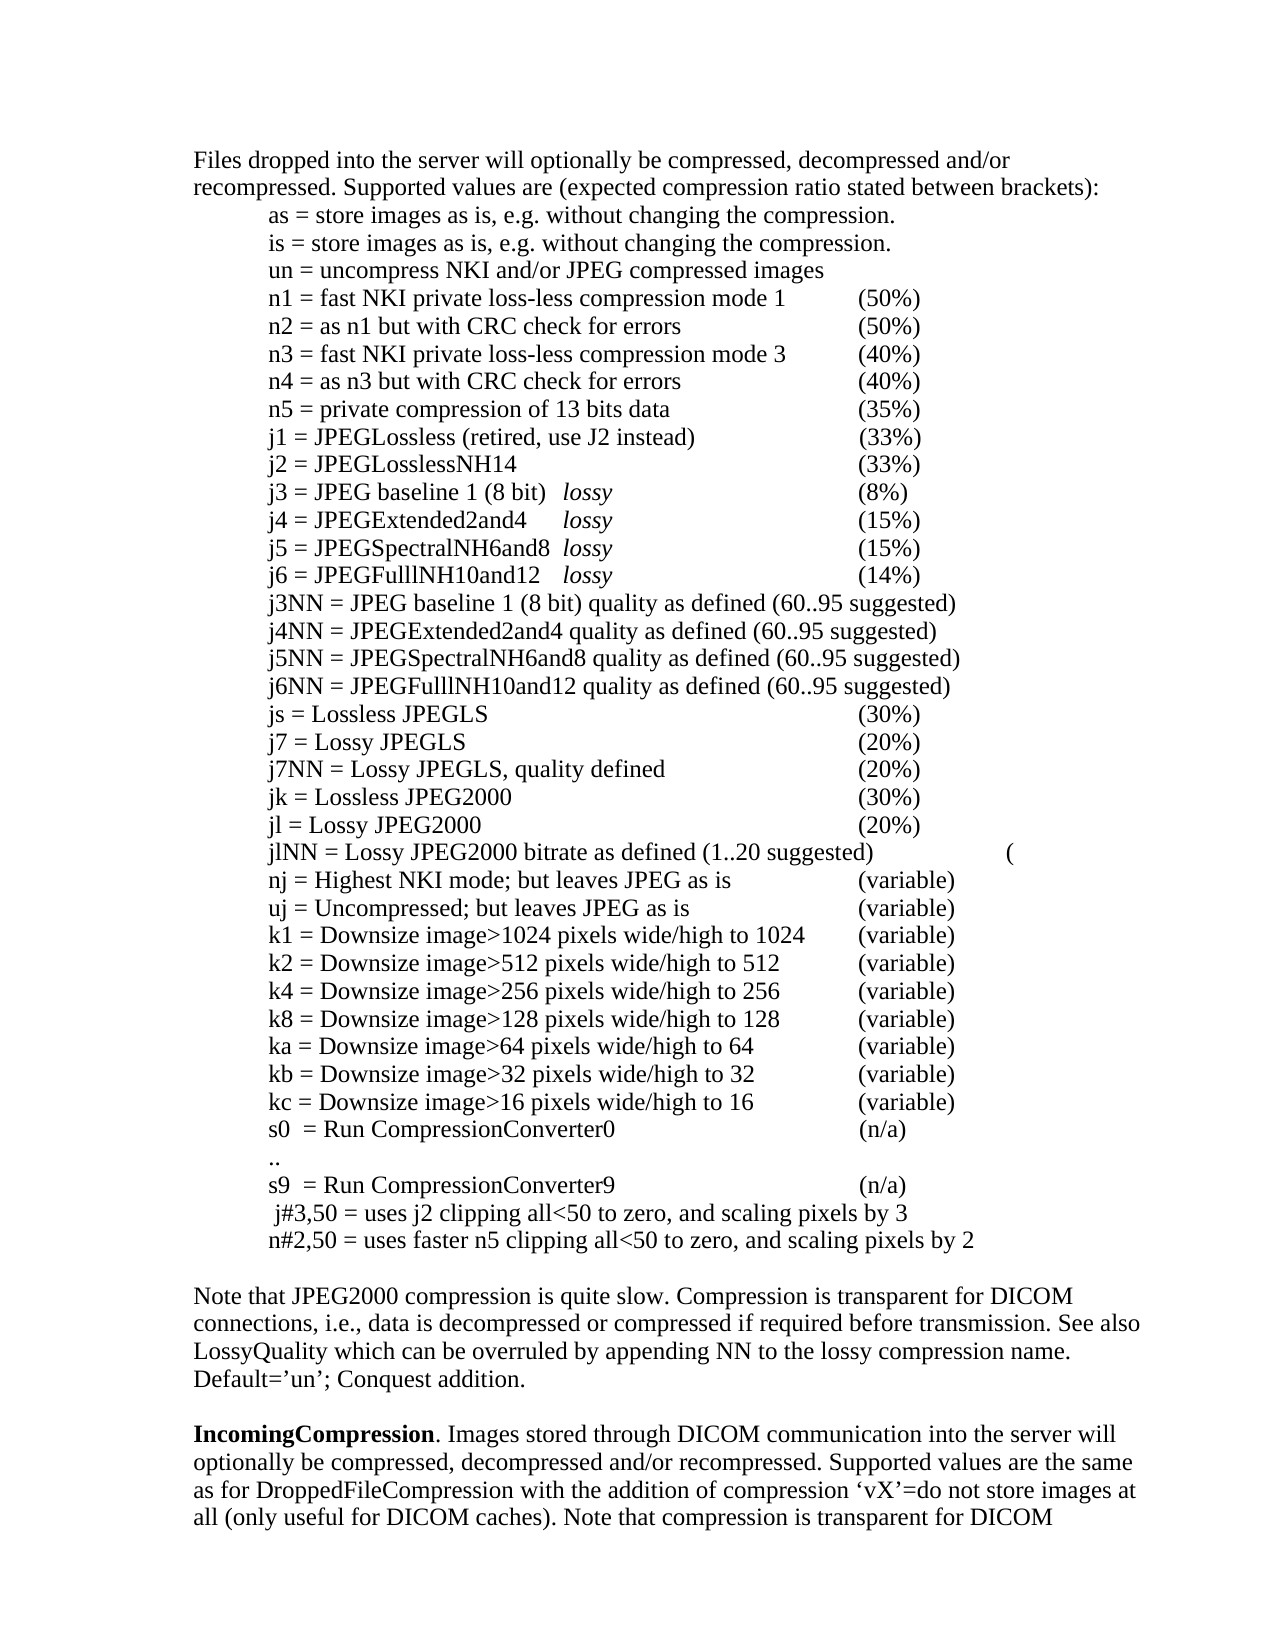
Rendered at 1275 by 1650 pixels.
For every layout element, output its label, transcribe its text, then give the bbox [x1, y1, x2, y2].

text j4NN = JPEGExtended2and4 quality as defined (60..95 suggested) [193, 617, 1157, 644]
text n2 = as n1 but with CRC check for errors (50%) [193, 312, 1157, 340]
text k8 = Downsize image>128 pixels wide/high to 128 (variable) [193, 1005, 1157, 1032]
text j3NN = JPEG baseline 1 (8 bit) quality as defined (60..95 suggested) [193, 589, 1157, 617]
text js = Lossless JPEGLS (30%) [193, 700, 1157, 728]
text uj = Uncompressed; but leaves JPEG as is (variable) [193, 894, 1157, 922]
text n3 = fast NKI private loss-less compression mode 3 (40%) [193, 340, 1157, 367]
text kc = Downsize image>16 pixels wide/high to 16 (variable) [193, 1088, 1157, 1116]
text kb = Downsize image>32 pixels wide/high to 32 (variable) [193, 1060, 1157, 1088]
text n4 = as n3 but with CRC check for errors (40%) [193, 367, 1157, 395]
text j6 = JPEGFulllNH10and12 lossy (14%) [193, 561, 1157, 589]
text is = store images as is, e.g. without changing the compression. [193, 229, 1157, 257]
text un = uncompress NKI and/or JPEG compressed images [193, 257, 1157, 284]
text n5 = private compression of 13 bits data (35%) [193, 395, 1157, 423]
text ka = Downsize image>64 pixels wide/high to 64 (variable) [193, 1032, 1157, 1060]
text IncomingCompression. Images stored through DICOM communication into the server will optionally be compressed, decompressed and/or recompressed. Supported values are the same as for DroppedFileCompression with the addition of compression ‘vX’=do not store images at all (only useful for DICOM caches). Note that compression is transparent for DICOM [193, 1420, 1157, 1531]
text j4 = JPEGExtended2and4 lossy (15%) [193, 506, 1157, 534]
text nj = Highest NKI mode; but leaves JPEG as is (variable) [193, 866, 1157, 894]
text j5NN = JPEGSpectralNH6and8 quality as defined (60..95 suggested) [193, 644, 1157, 672]
text n1 = fast NKI private loss-less compression mode 1 (50%) [193, 284, 1157, 312]
text .. [193, 1143, 1157, 1171]
text k4 = Downsize image>256 pixels wide/high to 256 (variable) [193, 977, 1157, 1005]
text n#2,50 = uses faster n5 clipping all<50 to zero, and scaling pixels by 2 [193, 1226, 1157, 1254]
text jl = Lossy JPEG2000 (20%) [193, 811, 1157, 838]
text k2 = Downsize image>512 pixels wide/high to 512 (variable) [193, 949, 1157, 977]
text j#3,50 = uses j2 clipping all<50 to zero, and scaling pixels by 3 [193, 1199, 1157, 1226]
text jk = Lossless JPEG2000 (30%) [193, 783, 1157, 811]
text j1 = JPEGLossless (retired, use J2 instead) (33%) [268, 423, 1157, 451]
text k1 = Downsize image>1024 pixels wide/high to 1024 (variable) [193, 922, 1157, 949]
text s0 = Run CompressionConverter0 (n/a) [193, 1116, 1157, 1143]
text Files dropped into the server will optionally be compressed, decompressed and/or recompressed. Supported values are (expected compression ratio stated between brackets): [193, 146, 1157, 201]
text Note that JPEG2000 compression is quite slow. Compression is transparent for DICOM connections, i.e., data is decompressed or compressed if required before transmission. See also LossyQuality which can be overruled by appending NN to the lossy compression name. Default=’un’; Conquest addition. [193, 1282, 1157, 1393]
text s9 = Run CompressionConverter9 (n/a) [193, 1171, 1157, 1199]
text j3 = JPEG baseline 1 (8 bit) lossy (8%) [193, 478, 1157, 506]
text j2 = JPEGLosslessNH14 (33%) [193, 451, 1157, 478]
text jlNN = Lossy JPEG2000 bitrate as defined (1..20 suggested) ( [193, 838, 1157, 866]
text j6NN = JPEGFulllNH10and12 quality as defined (60..95 suggested) [193, 672, 1157, 700]
text j7 = Lossy JPEGLS (20%) [193, 728, 1157, 755]
text j7NN = Lossy JPEGLS, quality defined (20%) [193, 755, 1157, 783]
text as = store images as is, e.g. without changing the compression. [193, 201, 1157, 229]
text j5 = JPEGSpectralNH6and8 lossy (15%) [193, 534, 1157, 561]
